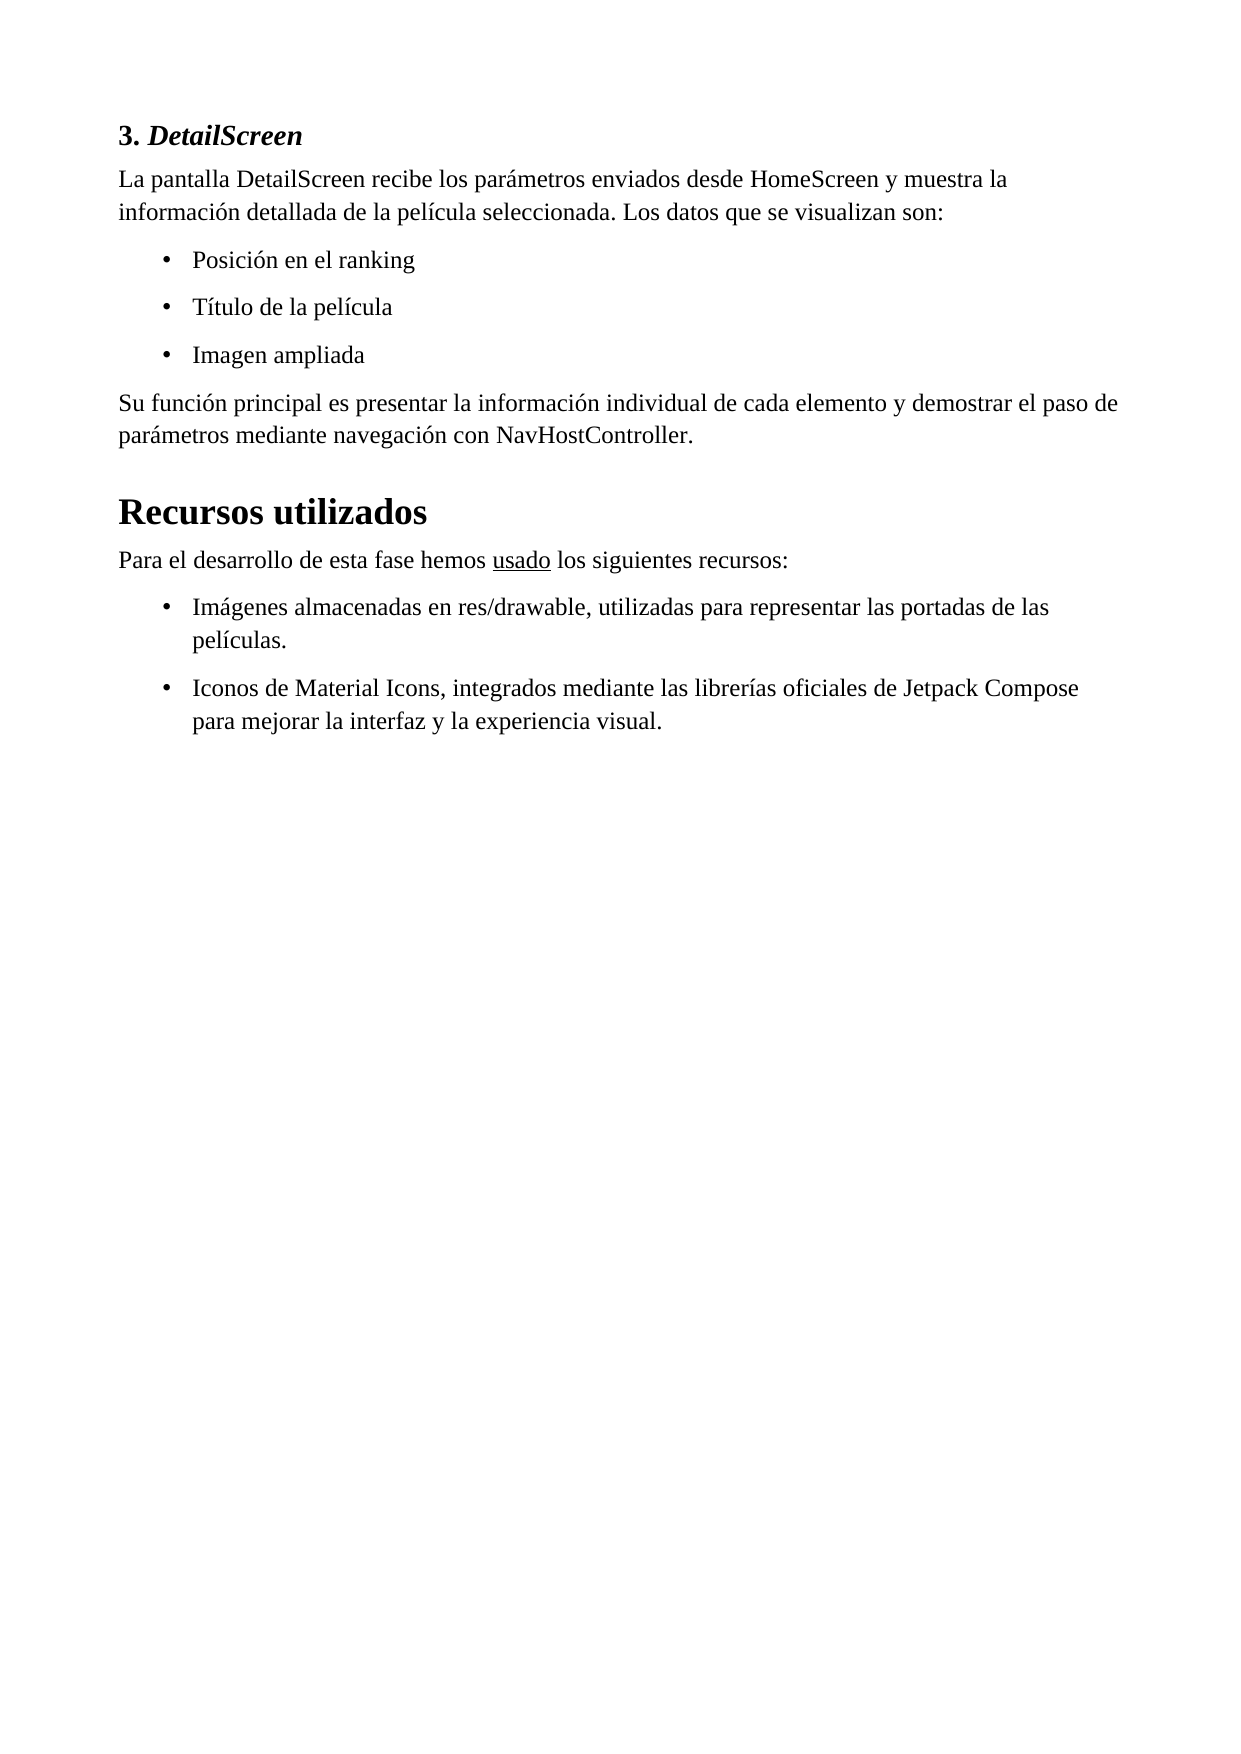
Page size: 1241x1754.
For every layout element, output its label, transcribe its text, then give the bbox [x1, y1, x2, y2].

list Posición en el ranking [162, 245, 1122, 273]
list Imagen ampliada [162, 340, 1122, 369]
text La pantalla DetailScreen recibe los parámetros enviados desde HomeScreen y muestra la información detallada de la película seleccionada. Los datos que se visualizan son: [118, 164, 1122, 226]
list Iconos de Material Icons, integrados mediante las librerías oficiales de Jetpack Compose para mejorar la interfaz y la experiencia visual. [162, 673, 1122, 735]
subtitle 3. DetailScreen [118, 118, 1122, 152]
text Su función principal es presentar la información individual de cada elemento y demostrar el paso de parámetros mediante navegación con NavHostController. [118, 388, 1122, 449]
text Para el desarrollo de esta fase hemos usado los siguientes recursos: [118, 545, 1122, 573]
list Título de la película [162, 292, 1122, 321]
list Imágenes almacenadas en res/drawable, utilizadas para representar las portadas de las películas. [162, 592, 1122, 654]
subtitle Recursos utilizados [118, 489, 1122, 532]
